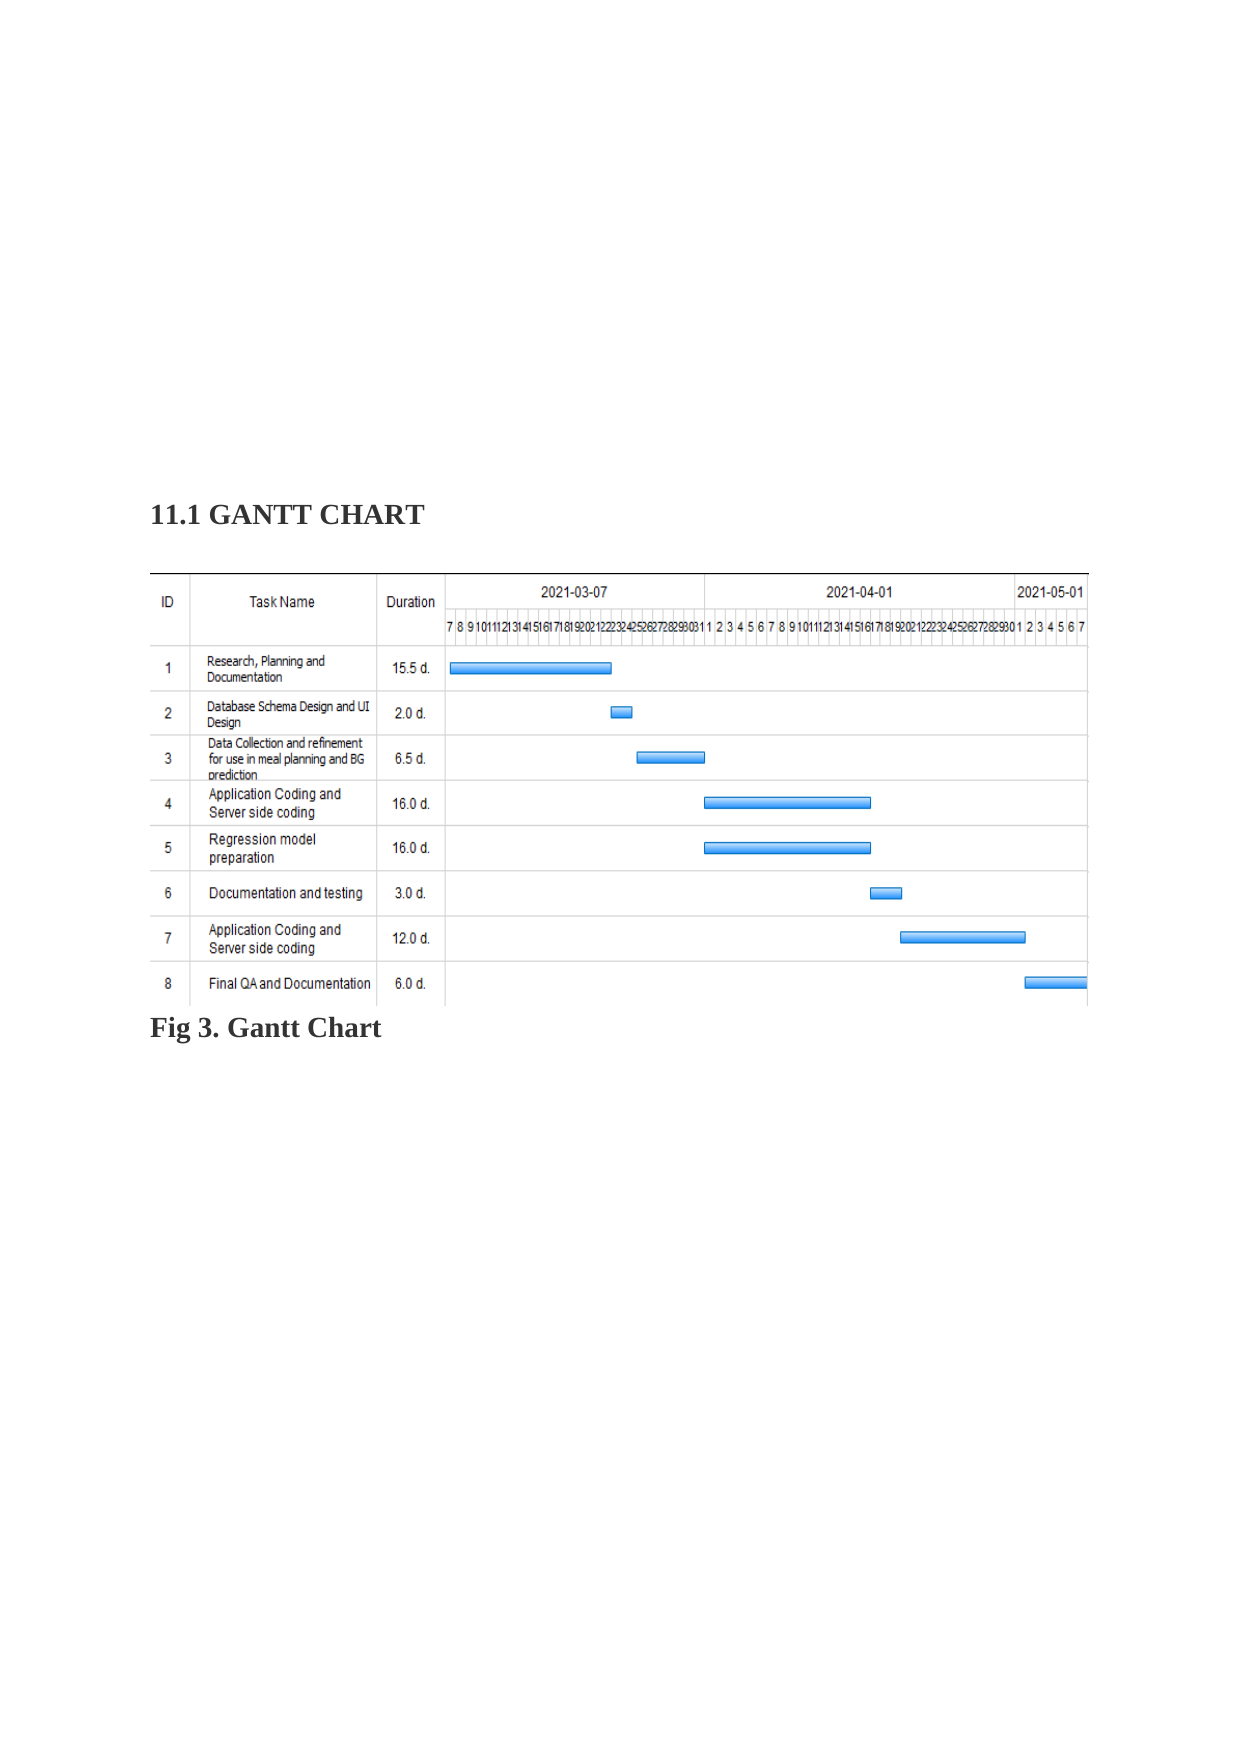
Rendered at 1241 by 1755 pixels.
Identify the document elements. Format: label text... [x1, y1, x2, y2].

text 11.1 GANTT CHART [150, 497, 1090, 530]
text Fig 3. Gantt Chart [150, 1010, 1090, 1043]
